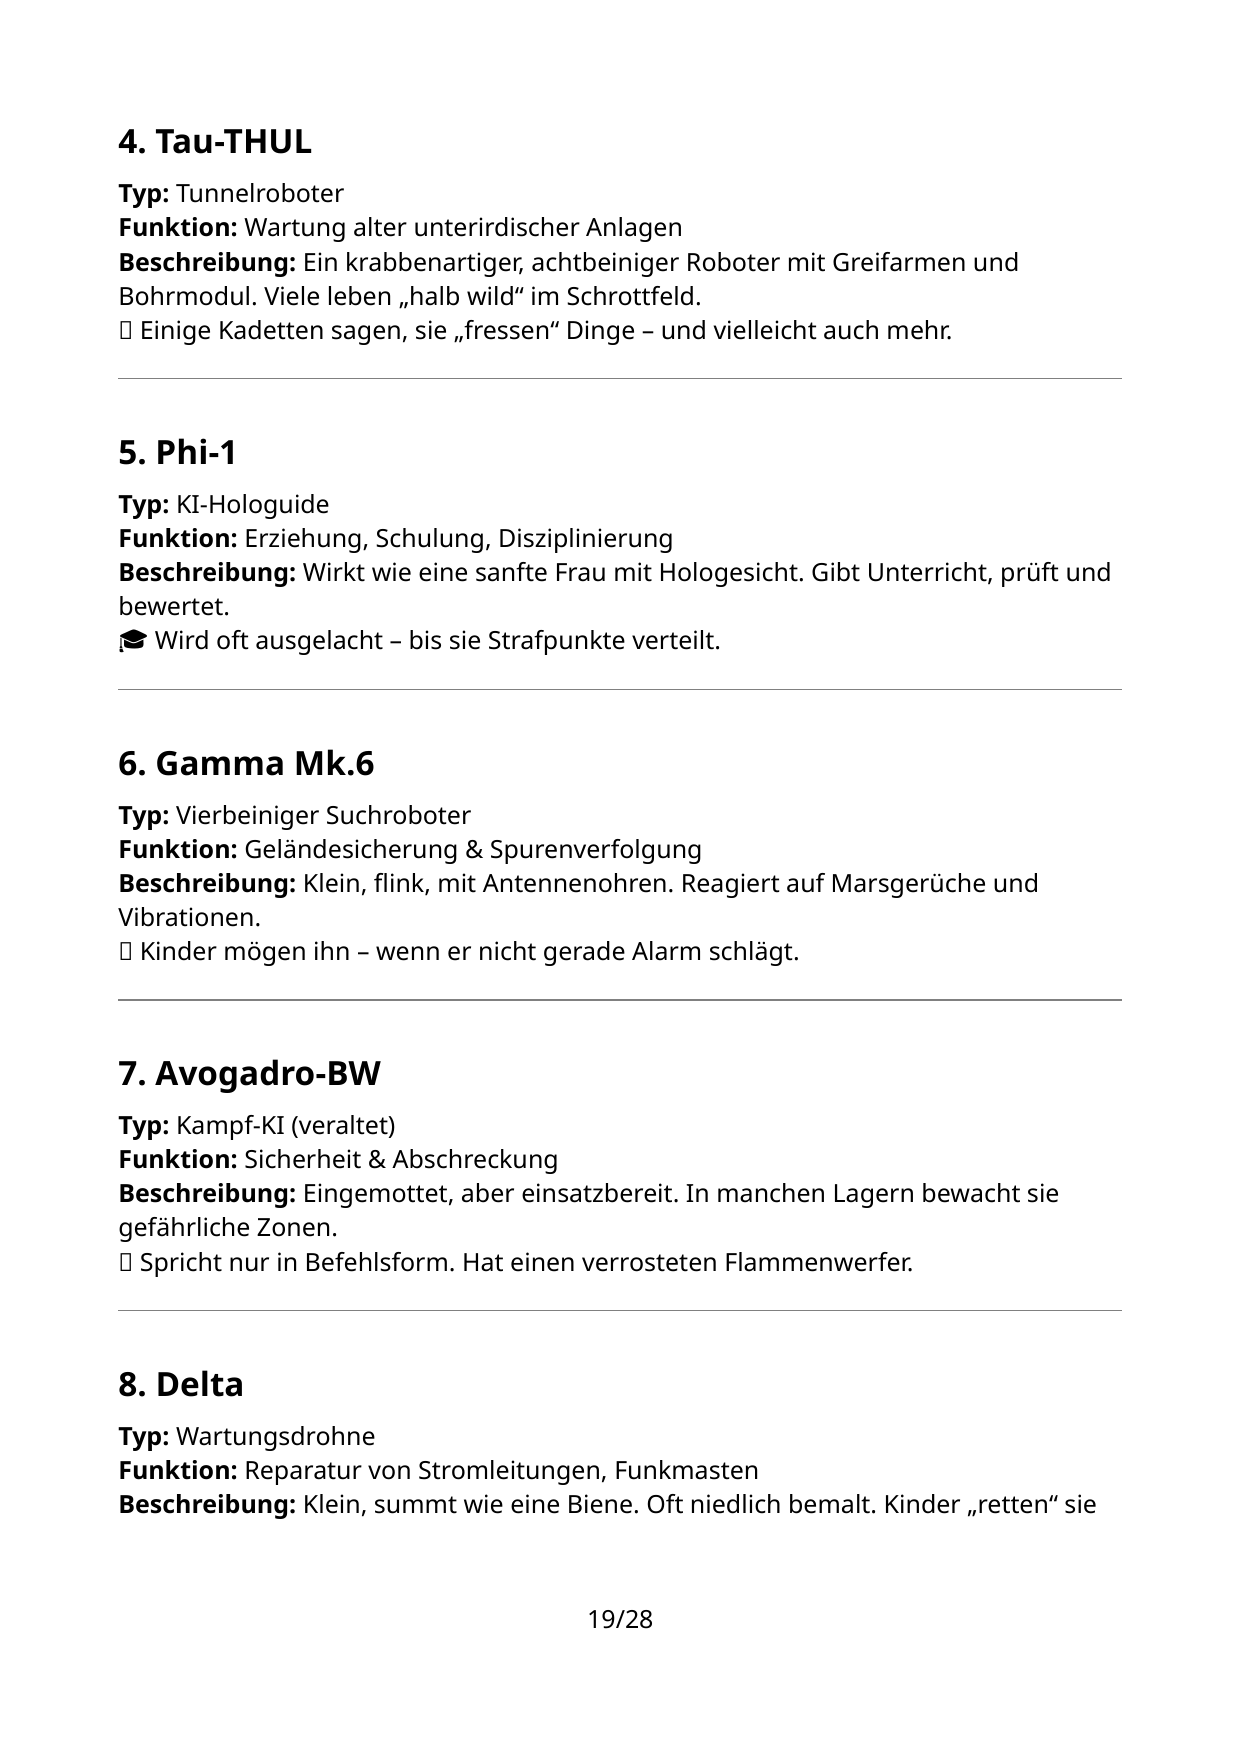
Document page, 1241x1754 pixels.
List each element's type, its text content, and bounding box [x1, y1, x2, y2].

text Typ: Kampf-KI (veraltet) Funktion: Sicherheit & Abschreckung Beschreibung: Eingemottet, aber einsatzbereit. In manchen Lagern bewacht sie gefährliche Zonen. 💢 Spricht nur in Befehlsform. Hat einen verrosteten Flammenwerfer. [118, 1108, 1122, 1278]
subtitle 7. Avogadro-BW [118, 1050, 1122, 1095]
subtitle 5. Phi-1 [118, 429, 1122, 474]
text Typ: Vierbeiniger Suchroboter Funktion: Geländesicherung & Spurenverfolgung Beschreibung: Klein, flink, mit Antennenohren. Reagiert auf Marsgerüche und Vibrationen. 🐾 Kinder mögen ihn – wenn er nicht gerade Alarm schlägt. [118, 797, 1122, 968]
text Typ: Tunnelroboter Funktion: Wartung alter unterirdischer Anlagen Beschreibung: Ein krabbenartiger, achtbeiniger Roboter mit Greifarmen und Bohrmodul. Viele leben „halb wild“ im Schrottfeld. 💀 Einige Kadetten sagen, sie „fressen“ Dinge – und vielleicht auch mehr. [118, 176, 1122, 346]
subtitle 8. Delta [118, 1361, 1122, 1406]
subtitle 6. Gamma Mk.6 [118, 739, 1122, 785]
subtitle 4. Tau-THUL [118, 118, 1122, 163]
text Typ: Wartungsdrohne Funktion: Reparatur von Stromleitungen, Funkmasten Beschreibung: Klein, summt wie eine Biene. Oft niedlich bemalt. Kinder „retten“ sie [118, 1418, 1122, 1521]
text Typ: KI-Hologuide Funktion: Erziehung, Schulung, Disziplinierung Beschreibung: Wirkt wie eine sanfte Frau mit Hologesicht. Gibt Unterricht, prüft und bewertet. 🎓 Wird oft ausgelacht – bis sie Strafpunkte verteilt. [118, 487, 1122, 657]
